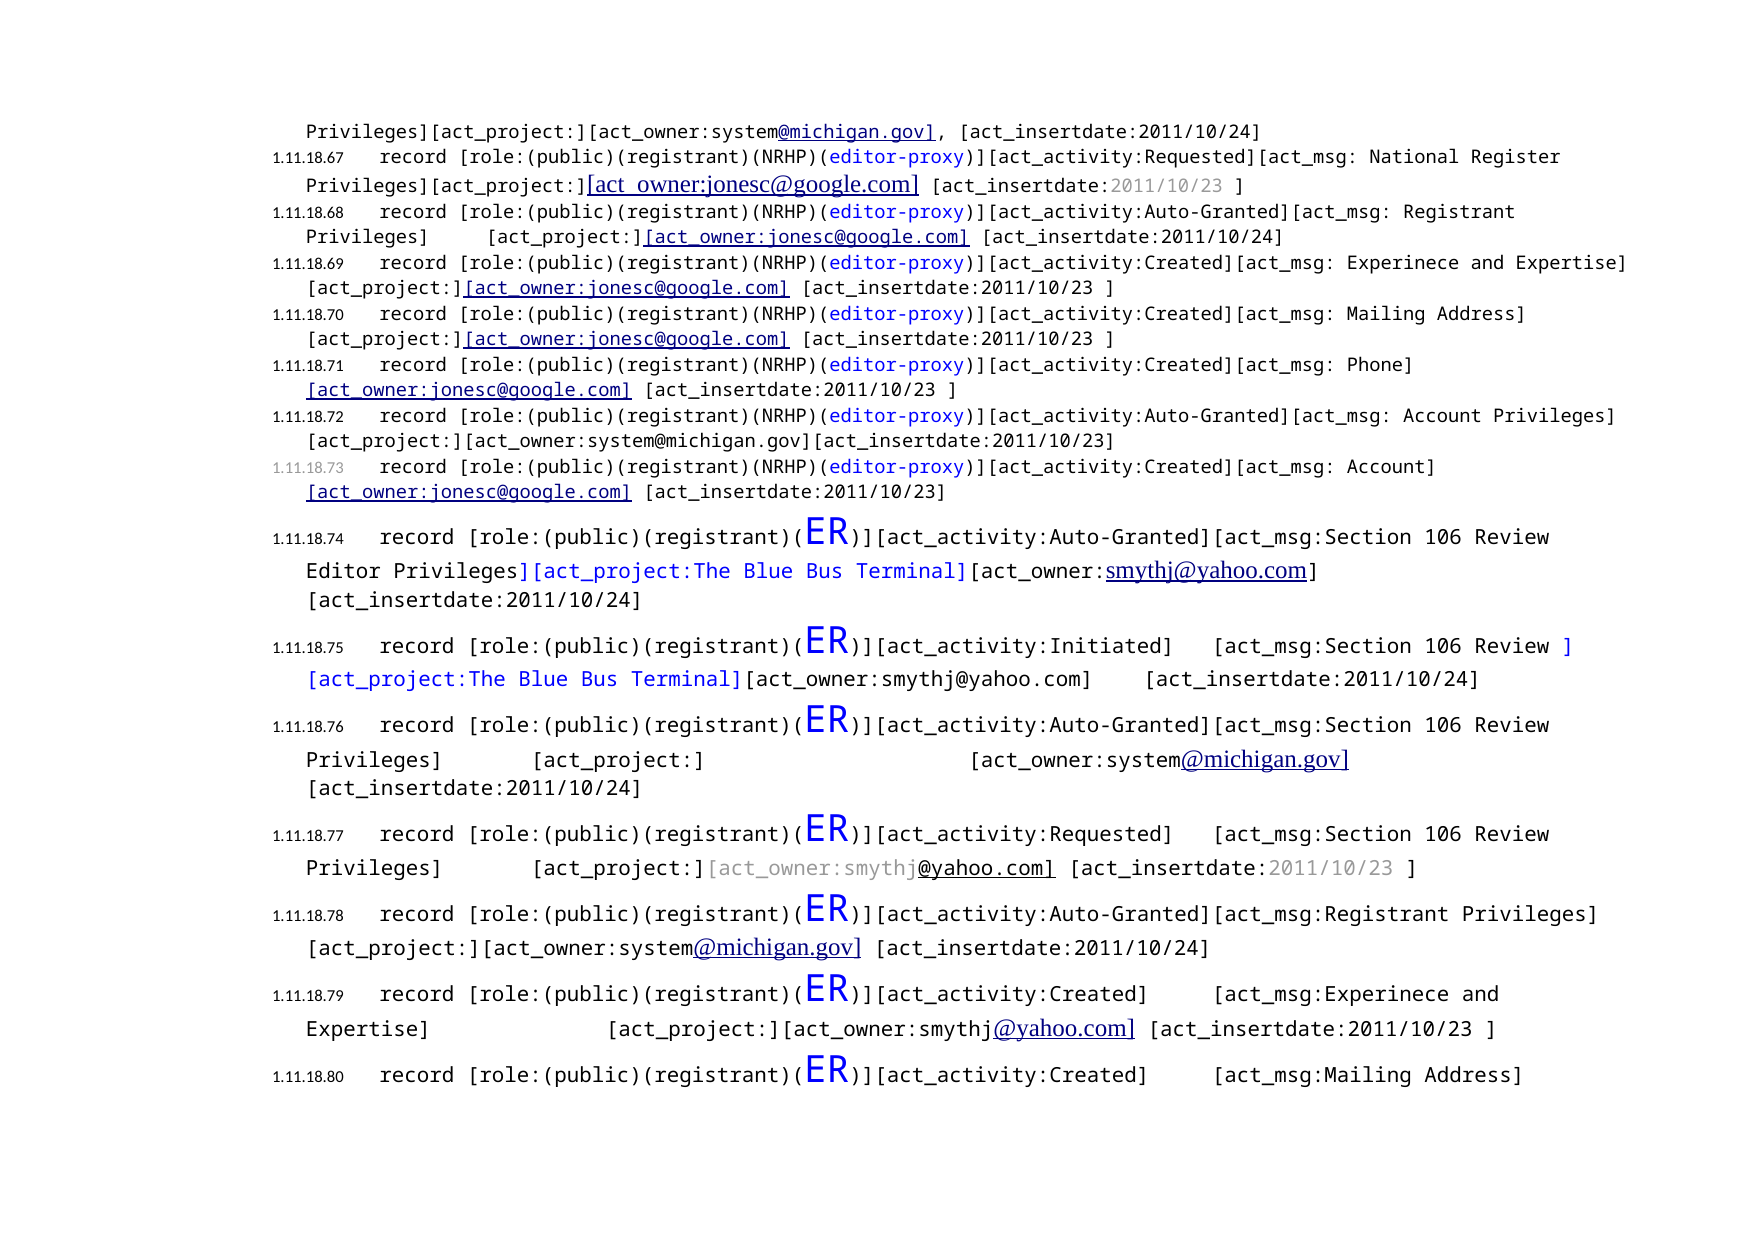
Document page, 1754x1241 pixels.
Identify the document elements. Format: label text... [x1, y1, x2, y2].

list record [role:(public)(registrant)(NRHP)(editor-proxy)][act_activity:Created][act_msg: Mailing Address][act_project:][act_owner:jonesc@google.com] [act_insertdate:2011/10/23 ] [268, 300, 1636, 351]
list record [role:(public)(registrant)(ER)][act_activity:Auto-Granted][act_msg:Registrant Privileges] [act_project:][act_owner:system@michigan.gov] [act_insertdate:2011/10/24] [268, 881, 1636, 962]
list record [role:(public)(registrant)(NRHP)(editor-proxy)][act_activity:Auto-Granted][act_msg: Registrant Privileges] [act_project:][act_owner:jonesc@google.com] [act_insertdate:2011/10/24] [268, 198, 1636, 249]
list record [role:(public)(registrant)(ER)][act_activity:Created] [act_msg:Experinece and Expertise] [act_project:][act_owner:smythj@yahoo.com] [act_insertdate:2011/10/23 ] [268, 962, 1636, 1042]
list record [role:(public)(registrant)(ER)][act_activity:Auto-Granted][act_msg:Section 106 Review Privileges] [act_project:] [act_owner:system@michigan.gov][act_insertdate:2011/10/24] [268, 693, 1636, 802]
list record [role:(public)(registrant)(NRHP)(editor-proxy)][act_activity:Created][act_msg: Account][act_owner:jonesc@google.com] [act_insertdate:2011/10/23] [268, 453, 1636, 504]
list record [role:(public)(registrant)(NRHP)(editor-proxy)][act_activity:Created][act_msg: Experinece and Expertise] [act_project:][act_owner:jonesc@google.com] [act_insertdate:2011/10/23 ] [268, 249, 1636, 300]
list record [role:(public)(registrant)(ER)][act_activity:Auto-Granted][act_msg:Section 106 Review Editor Privileges][act_project:The Blue Bus Terminal][act_owner:smythj@yahoo.com] [act_insertdate:2011/10/24] [268, 504, 1636, 613]
list record [role:(public)(registrant)(ER)][act_activity:Requested] [act_msg:Section 106 Review Privileges] [act_project:][act_owner:smythj@yahoo.com] [act_insertdate:2011/10/23 ] [268, 802, 1636, 881]
list record [role:(public)(registrant)(ER)][act_activity:Initiated] [act_msg:Section 106 Review ] [act_project:The Blue Bus Terminal][act_owner:smythj@yahoo.com] [act_insertdate:2011/10/24] [268, 613, 1636, 693]
list record [role:(public)(registrant)(NRHP)(editor-proxy)][act_activity:Created][act_msg: Phone][act_owner:jonesc@google.com] [act_insertdate:2011/10/23 ] [268, 351, 1636, 402]
list record [role:(public)(registrant)(ER)][act_activity:Created] [act_msg:Mailing Address] [act_project:][act_owner:smythj@yahoo.com] [act_insertdate:2011/10/23 ] [268, 1042, 1636, 1093]
list Privileges][act_project:][act_owner:system@michigan.gov], [act_insertdate:2011/10/24] [268, 118, 1636, 144]
list record [role:(public)(registrant)(NRHP)(editor-proxy)][act_activity:Auto-Granted][act_msg: Account Privileges] [act_project:][act_owner:system@michigan.gov][act_insertdate:2011/10/23] [268, 402, 1636, 453]
list record [role:(public)(registrant)(NRHP)(editor-proxy)][act_activity:Requested][act_msg: National Register Privileges][act_project:][act_owner:jonesc@google.com] [act_insertdate:2011/10/23 ] [268, 144, 1636, 198]
